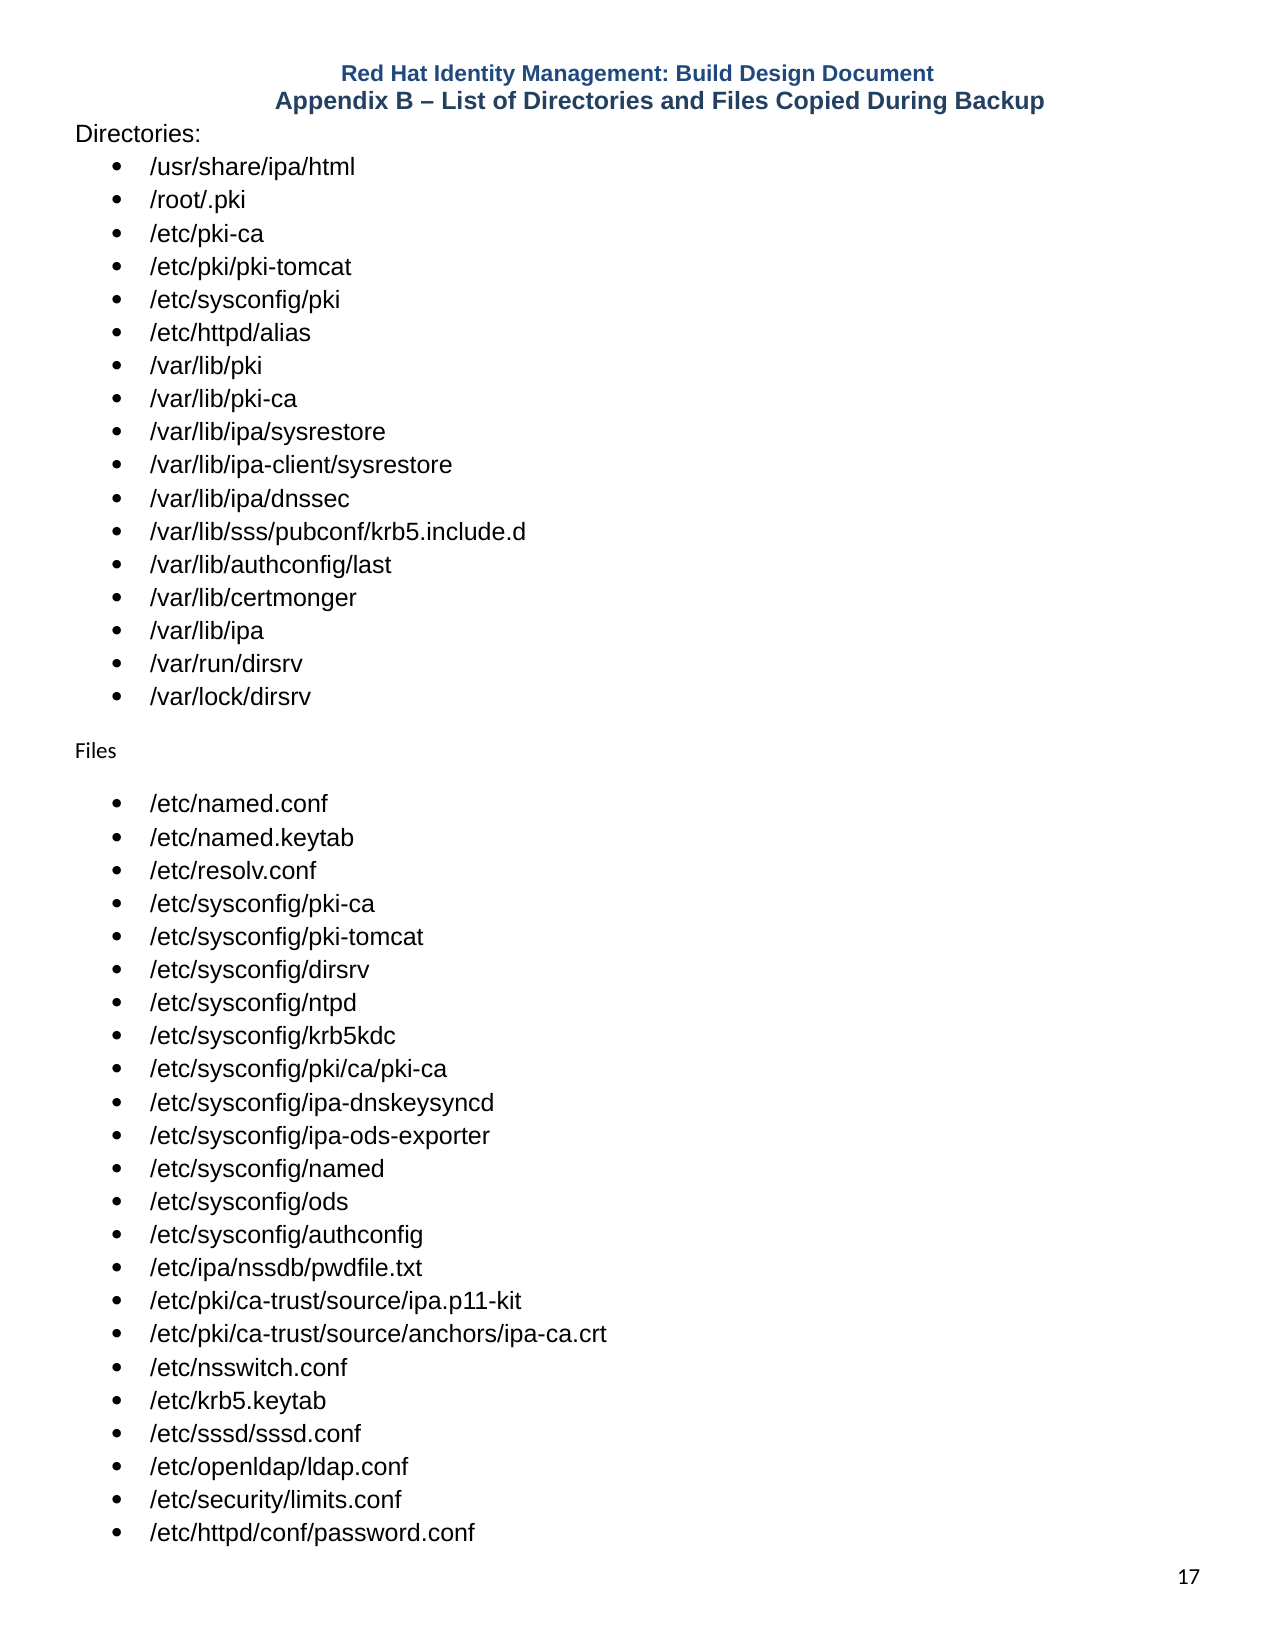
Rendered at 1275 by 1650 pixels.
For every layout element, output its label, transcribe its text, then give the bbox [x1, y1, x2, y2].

list /etc/resolv.conf [112, 856, 1200, 884]
subtitle Appendix B – List of Directories and Files Copied During Backup [120, 86, 1200, 115]
list /etc/named.keytab [112, 822, 1200, 851]
list /etc/pki/ca-trust/source/anchors/ipa-ca.crt [112, 1319, 1200, 1348]
list /etc/pki-ca [112, 219, 1200, 247]
list /etc/sysconfig/ipa-dnskeysyncd [112, 1087, 1200, 1116]
list /var/lib/ipa/dnssec [112, 484, 1200, 512]
list /etc/sssd/sssd.conf [112, 1419, 1200, 1448]
list /etc/nsswitch.conf [112, 1352, 1200, 1381]
text Files [75, 736, 1200, 764]
list /etc/sysconfig/authconfig [112, 1220, 1200, 1249]
list /etc/security/limits.conf [112, 1485, 1200, 1514]
list /var/lib/sss/pubconf/krb5.include.d [112, 517, 1200, 546]
list /etc/sysconfig/pki-tomcat [112, 922, 1200, 951]
list /var/run/dirsrv [112, 649, 1200, 678]
list /etc/sysconfig/pki/ca/pki-ca [112, 1054, 1200, 1083]
list /etc/openldap/ldap.conf [112, 1452, 1200, 1481]
list /var/lib/pki-ca [112, 384, 1200, 413]
list /etc/sysconfig/dirsrv [112, 955, 1200, 984]
list /etc/krb5.keytab [112, 1386, 1200, 1414]
list /var/lib/certmonger [112, 583, 1200, 612]
list /etc/sysconfig/ods [112, 1187, 1200, 1216]
list /var/lock/dirsrv [112, 682, 1200, 711]
list /etc/sysconfig/ipa-ods-exporter [112, 1121, 1200, 1149]
list /etc/pki/ca-trust/source/ipa.p11-kit [112, 1286, 1200, 1315]
list /etc/pki/pki-tomcat [112, 252, 1200, 281]
list /var/lib/ipa [112, 616, 1200, 645]
list /etc/sysconfig/ntpd [112, 988, 1200, 1017]
list /etc/sysconfig/named [112, 1154, 1200, 1183]
list /root/.pki [112, 186, 1200, 214]
list /etc/named.conf [112, 789, 1200, 818]
list /etc/sysconfig/krb5kdc [112, 1021, 1200, 1050]
list /var/lib/pki [112, 351, 1200, 380]
list /var/lib/ipa-client/sysrestore [112, 451, 1200, 479]
list /var/lib/authconfig/last [112, 550, 1200, 579]
list Directories: [75, 119, 1200, 148]
list /etc/ipa/nssdb/pwdfile.txt [112, 1253, 1200, 1282]
list /etc/sysconfig/pki-ca [112, 889, 1200, 918]
list /etc/httpd/alias [112, 318, 1200, 347]
list /var/lib/ipa/sysrestore [112, 417, 1200, 446]
list /etc/sysconfig/pki [112, 285, 1200, 314]
list /usr/share/ipa/html [112, 152, 1200, 181]
list /etc/httpd/conf/password.conf [112, 1518, 1200, 1547]
